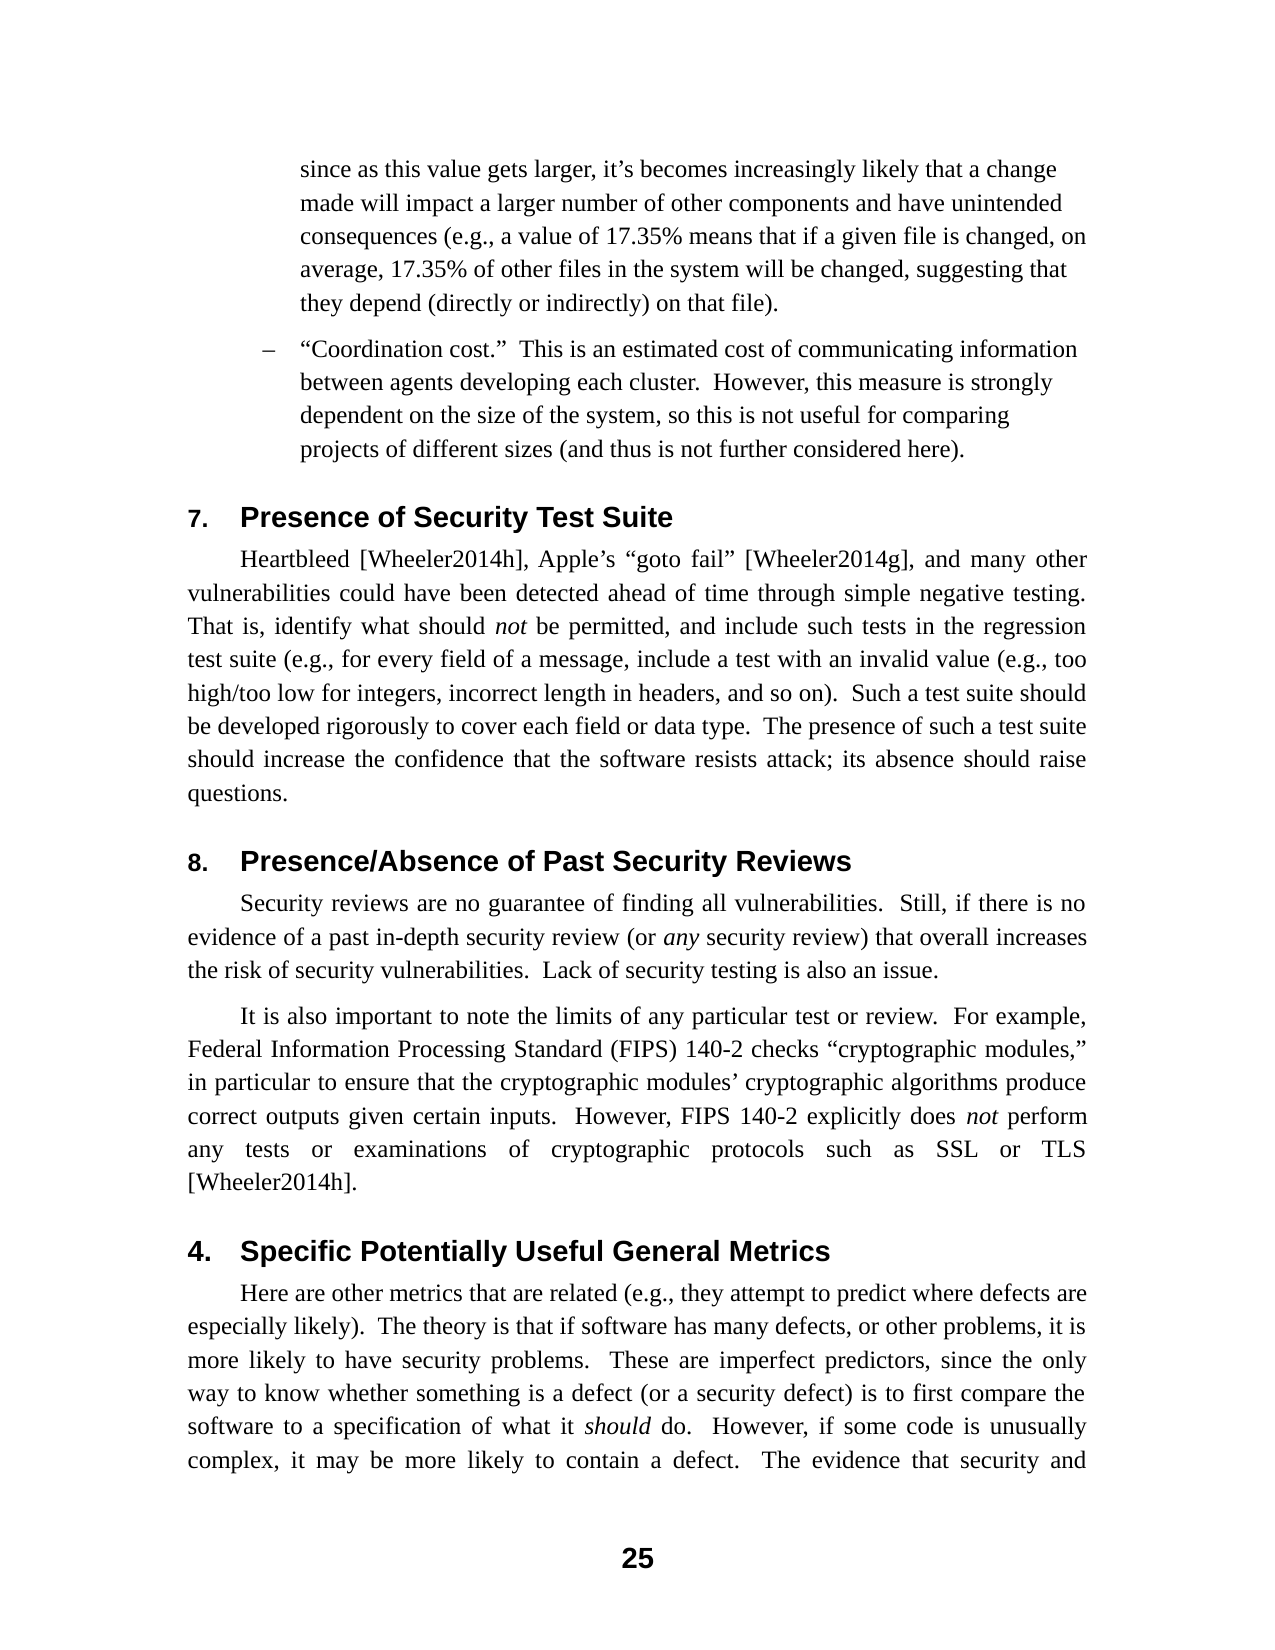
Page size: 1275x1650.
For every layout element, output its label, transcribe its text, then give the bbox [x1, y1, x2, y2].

text Here are other metrics that are related (e.g., they attempt to predict where defects are especially likely). The theory is that if software has many defects, or other problems, it is more likely to have security problems. These are imperfect predictors, since the only way to know whether something is a defect (or a security defect) is to first compare the software to a specification of what it should do. However, if some code is unusually complex, it may be more likely to contain a defect. The evidence that security and [187, 1273, 1087, 1473]
list “Coordination cost.” This is an estimated cost of communicating information between agents developing each cluster. However, this measure is strongly dependent on the size of the system, so this is not useful for comparing projects of different sizes (and thus is not further considered here). [262, 329, 1087, 462]
text Security reviews are no guarantee of finding all vulnerabilities. Still, if there is no evidence of a past in-depth security review (or any security review) that overall increases the risk of security vulnerabilities. Lack of security testing is also an issue. [187, 884, 1087, 984]
list since as this value gets larger, it’s becomes increasingly likely that a change made will impact a larger number of other components and have unintended consequences (e.g., a value of 17.35% means that if a given file is changed, on average, 17.35% of other files in the system will be changed, suggesting that they depend (directly or indirectly) on that file). [262, 150, 1087, 317]
text Heartbleed [Wheeler2014h], Apple’s “goto fail” [Wheeler2014g], and many other vulnerabilities could have been detected ahead of time through simple negative testing. That is, identify what should not be permitted, and include such tests in the regression test suite (e.g., for every field of a message, include a test with an invalid value (e.g., too high/too low for integers, incorrect length in headers, and so on). Such a test suite should be developed rigorously to cover each field or data type. The presence of such a test suite should increase the confidence that the software resists attack; its absence should raise questions. [187, 540, 1087, 806]
subtitle Specific Potentially Useful General Metrics [187, 1234, 1087, 1267]
text It is also important to note the limits of any particular test or review. For example, Federal Information Processing Standard (FIPS) 140-2 checks “cryptographic modules,” in particular to ensure that the cryptographic modules’ cryptographic algorithms produce correct outputs given certain inputs. However, FIPS 140-2 explicitly does not perform any tests or examinations of cryptographic protocols such as SSL or TLS [Wheeler2014h]. [187, 996, 1087, 1196]
subtitle Presence/Absence of Past Security Reviews [187, 844, 1087, 877]
subtitle Presence of Security Test Suite [187, 500, 1087, 533]
